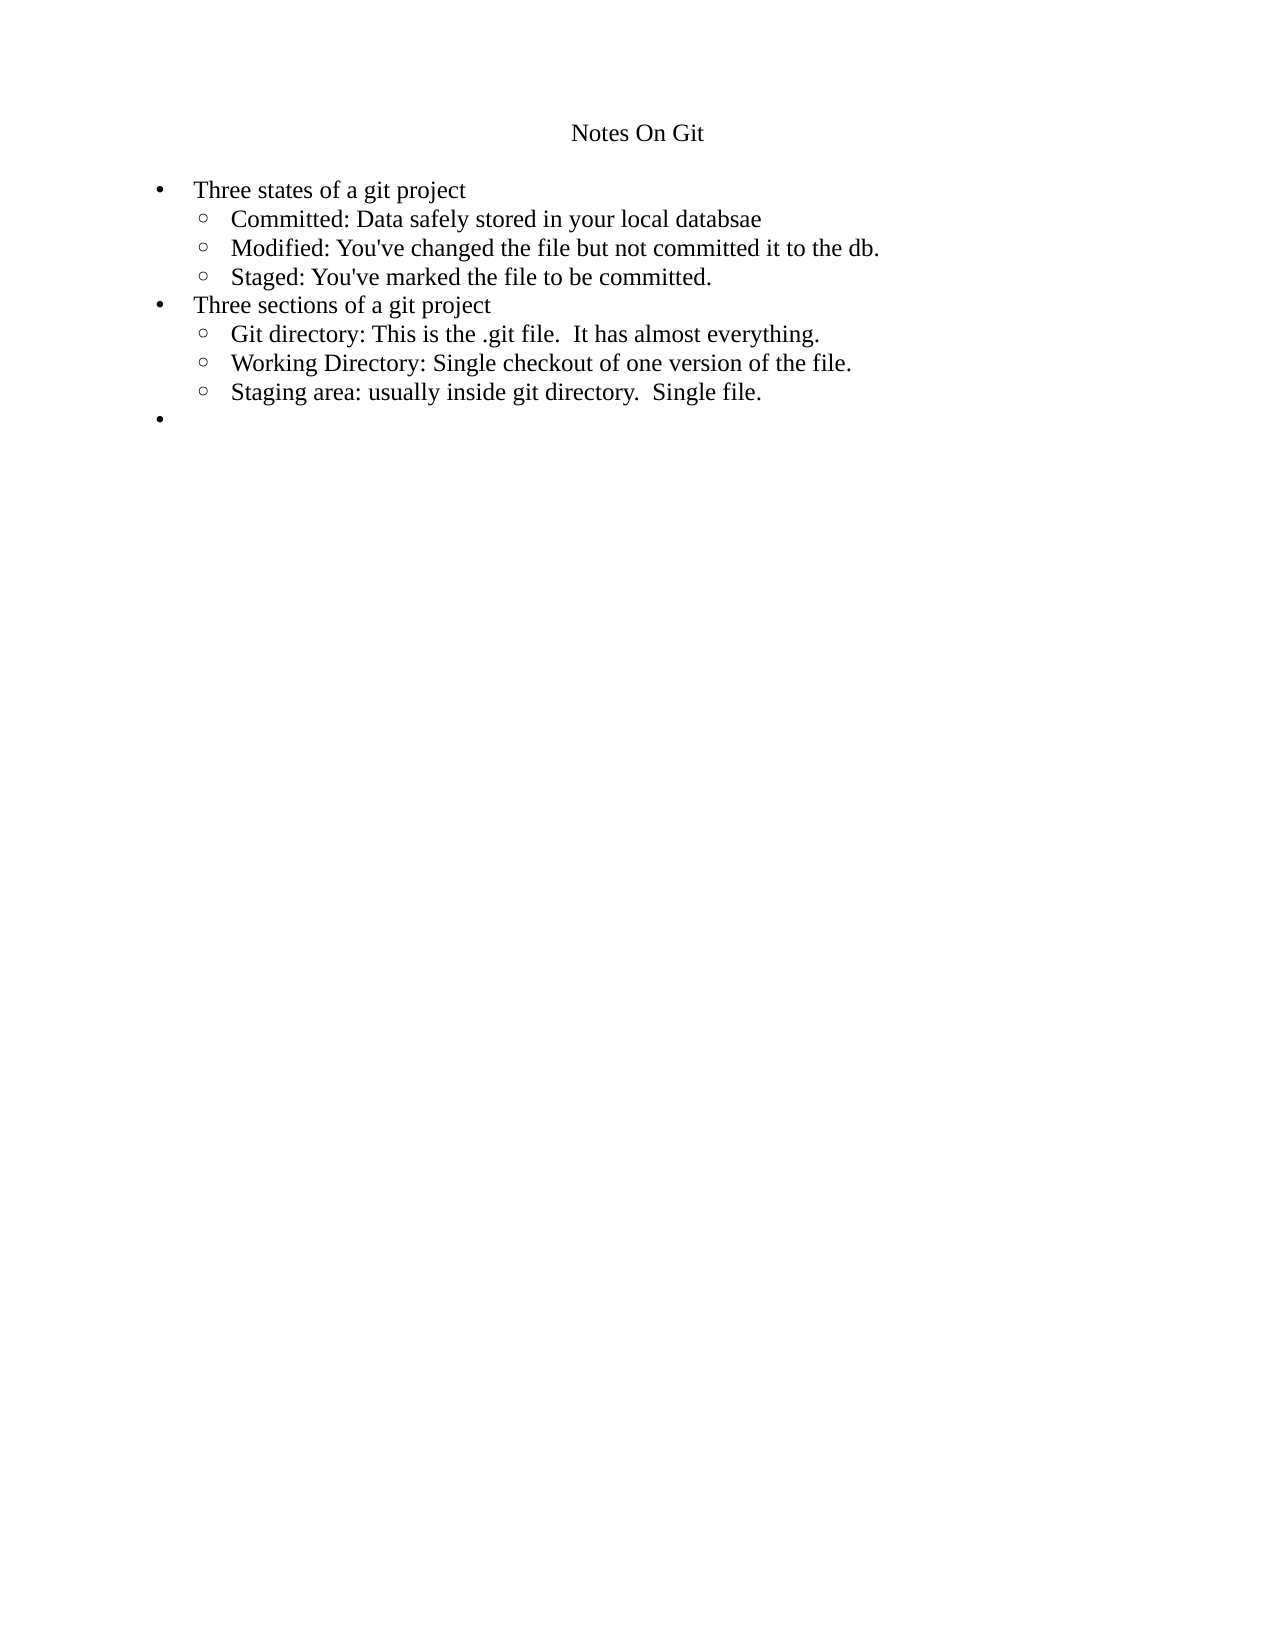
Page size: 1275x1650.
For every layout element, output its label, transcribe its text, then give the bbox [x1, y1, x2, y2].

list Three states of a git project [156, 176, 1157, 204]
list Staged: You've marked the file to be committed. [193, 262, 1157, 291]
list Staging area: usually inside git directory. Single file. [193, 377, 1157, 406]
list Committed: Data safely stored in your local databsae [193, 204, 1157, 233]
list Modified: You've changed the file but not committed it to the db. [193, 233, 1157, 262]
list Three sections of a git project [156, 291, 1157, 319]
text Notes On Git [118, 118, 1157, 147]
list Git directory: This is the .git file. It has almost everything. [193, 319, 1157, 348]
list Working Directory: Single checkout of one version of the file. [193, 348, 1157, 377]
